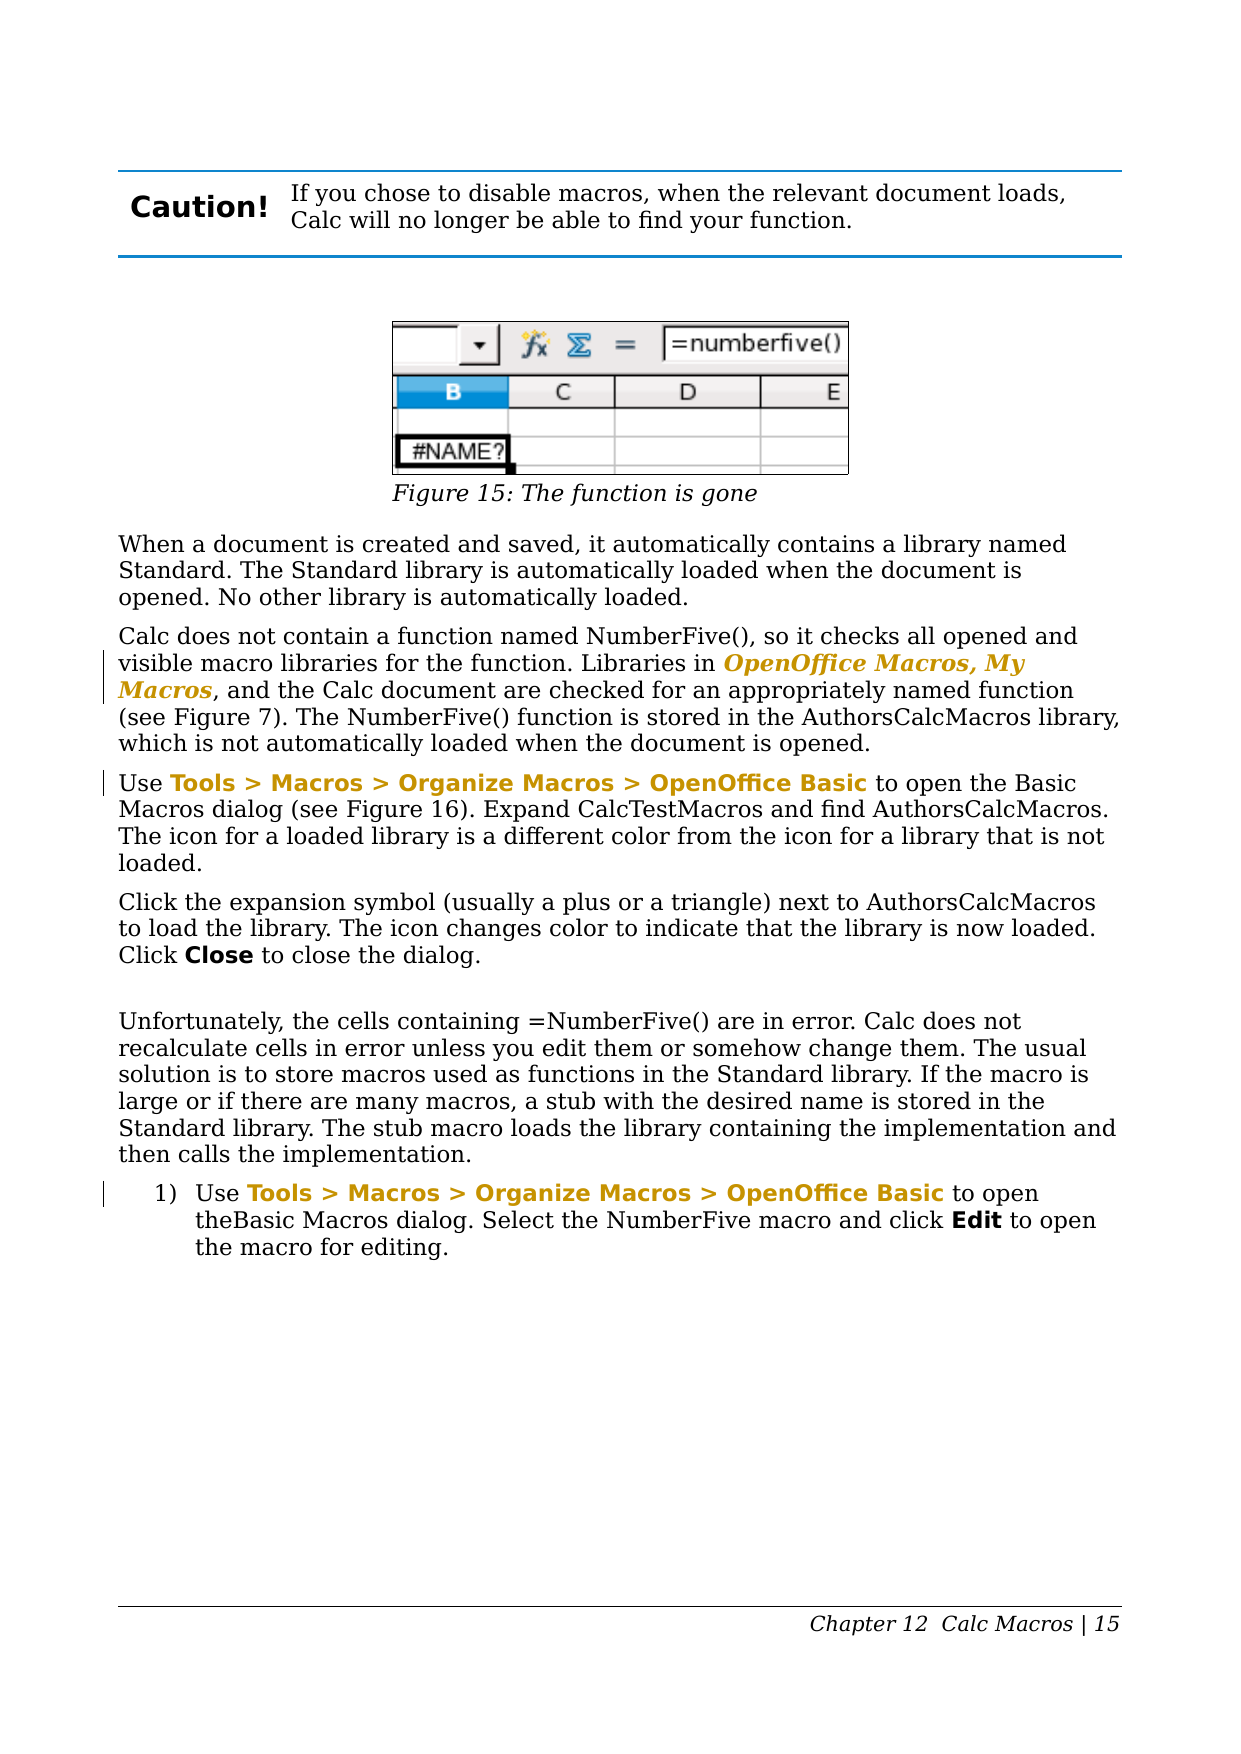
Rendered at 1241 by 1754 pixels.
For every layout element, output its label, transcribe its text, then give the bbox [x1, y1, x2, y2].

text Unfortunately, the cells containing =NumberFive() are in error. Calc does not recalculate cells in error unless you edit them or somehow change them. The usual solution is to store macros used as functions in the Standard library. If the macro is large or if there are many macros, a stub with the desired name is stored in the Standard library. The stub macro loads the library containing the implementation and then calls the implementation. [118, 1008, 1122, 1168]
text Figure 15: The function is gone [392, 480, 848, 507]
table_header If you chose to disable macros, when the relevant document loads, Calc will no longer be able to find your function. [281, 172, 1122, 255]
text When a document is created and saved, it automatically contains a library named Standard. The Standard library is automatically loaded when the document is opened. No other library is automatically loaded. [118, 531, 1122, 611]
text Click the expansion symbol (usually a plus or a triangle) next to AuthorsCalcMacros to load the library. The icon changes color to indicate that the library is now loaded. Click Close to close the dialog. [118, 889, 1122, 969]
picture [393, 322, 848, 474]
text Calc does not contain a function named NumberFive(), so it checks all opened and visible macro libraries for the function. Libraries in OpenOffice Macros, My Macros, and the Calc document are checked for an appropriately named function (see Figure 7). The NumberFive() function is stored in the AuthorsCalcMacros library, which is not automatically loaded when the document is opened. [118, 623, 1122, 757]
list Use Tools > Macros > Organize Macros > OpenOffice Basic to open theBasic Macros dialog. Select the NumberFive macro and click Edit to open the macro for editing. [177, 1181, 1122, 1261]
table_header Caution! [118, 172, 281, 255]
text Use Tools > Macros > Organize Macros > OpenOffice Basic to open the Basic Macros dialog (see Figure 16). Expand CalcTestMacros and find AuthorsCalcMacros. The icon for a loaded library is a different color from the icon for a library that is not loaded. [118, 770, 1122, 876]
